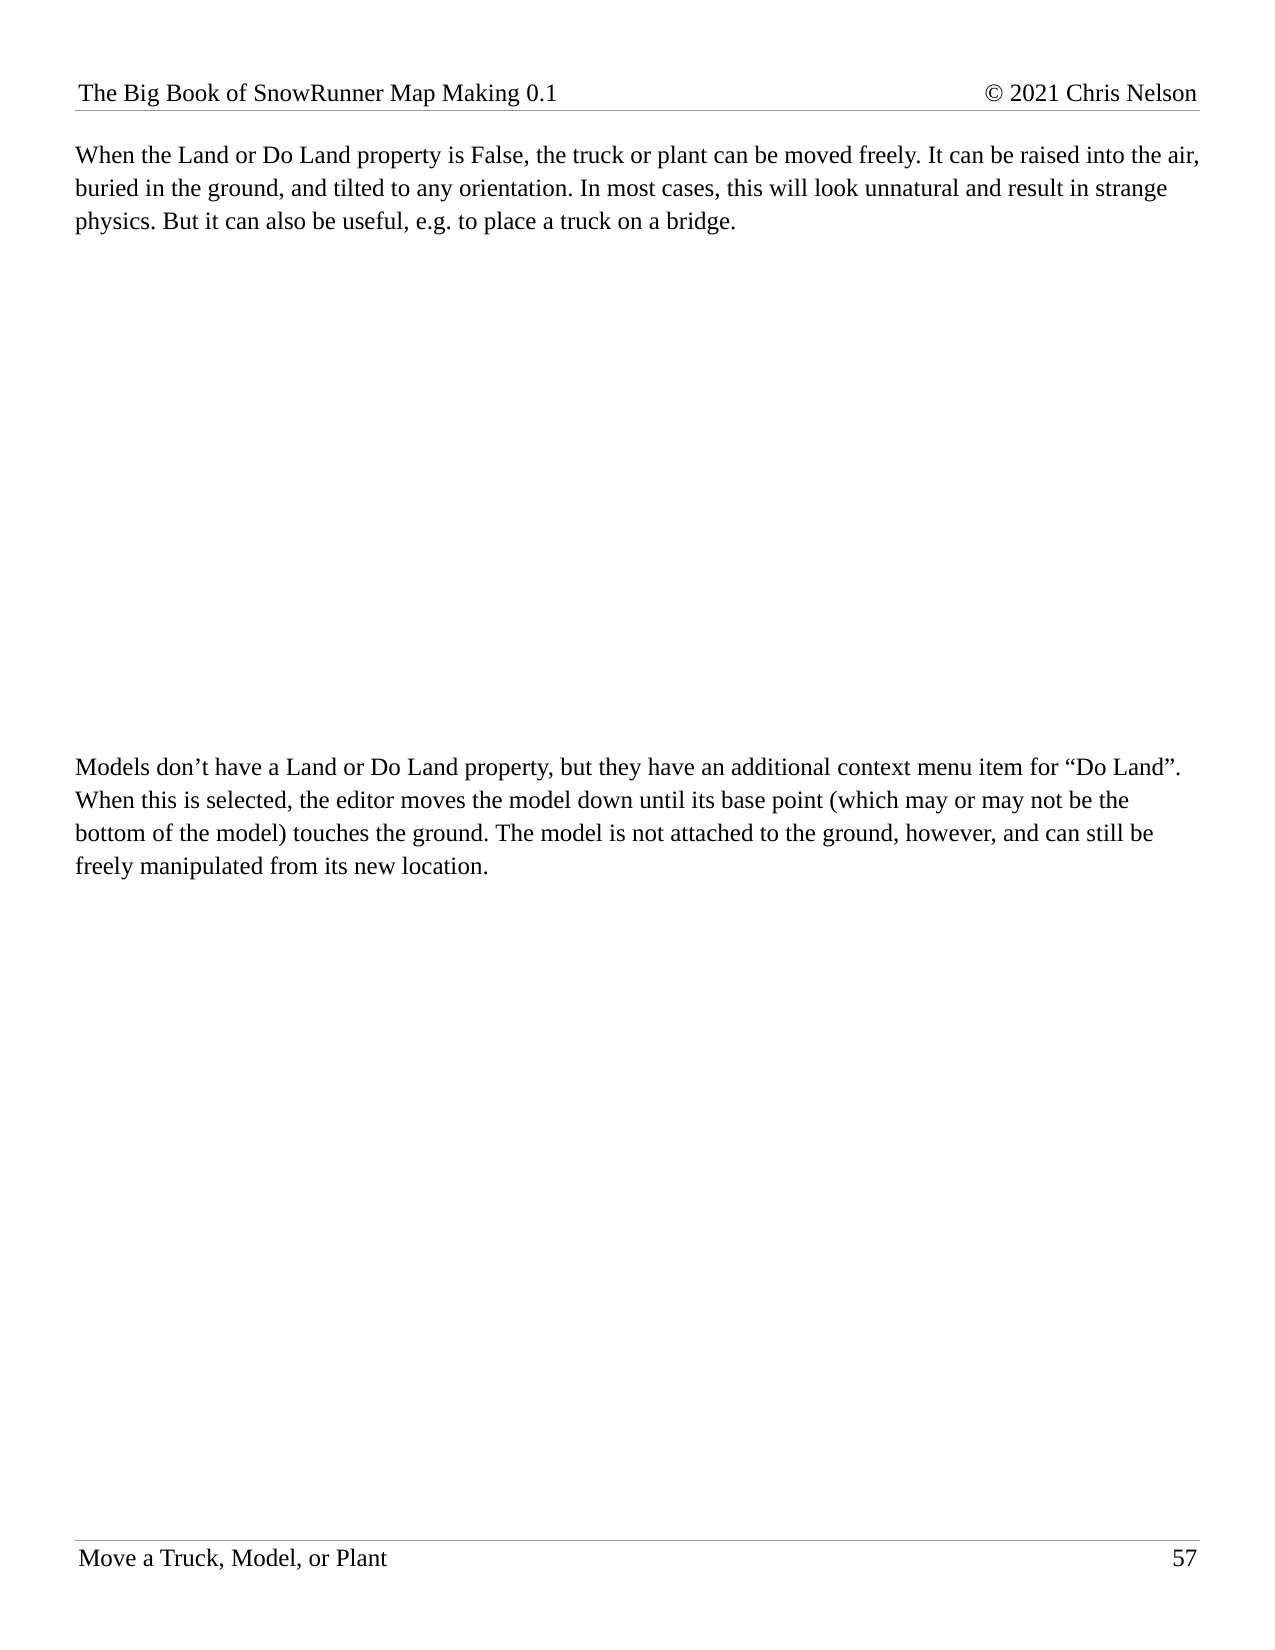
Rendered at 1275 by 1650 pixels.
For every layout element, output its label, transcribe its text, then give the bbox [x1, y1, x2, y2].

text Models don’t have a Land or Do Land property, but they have an additional context menu item for “Do Land”. When this is selected, the editor moves the model down until its base point (which may or may not be the bottom of the model) touches the ground. The model is not attached to the ground, however, and can still be freely manipulated from its new location. [75, 752, 1200, 880]
text When the Land or Do Land property is False, the truck or plant can be moved freely. It can be raised into the air, buried in the ground, and tilted to any orientation. In most cases, this will look unnatural and result in strange physics. But it can also be useful, e.g. to place a truck on a bridge. [75, 140, 1200, 235]
